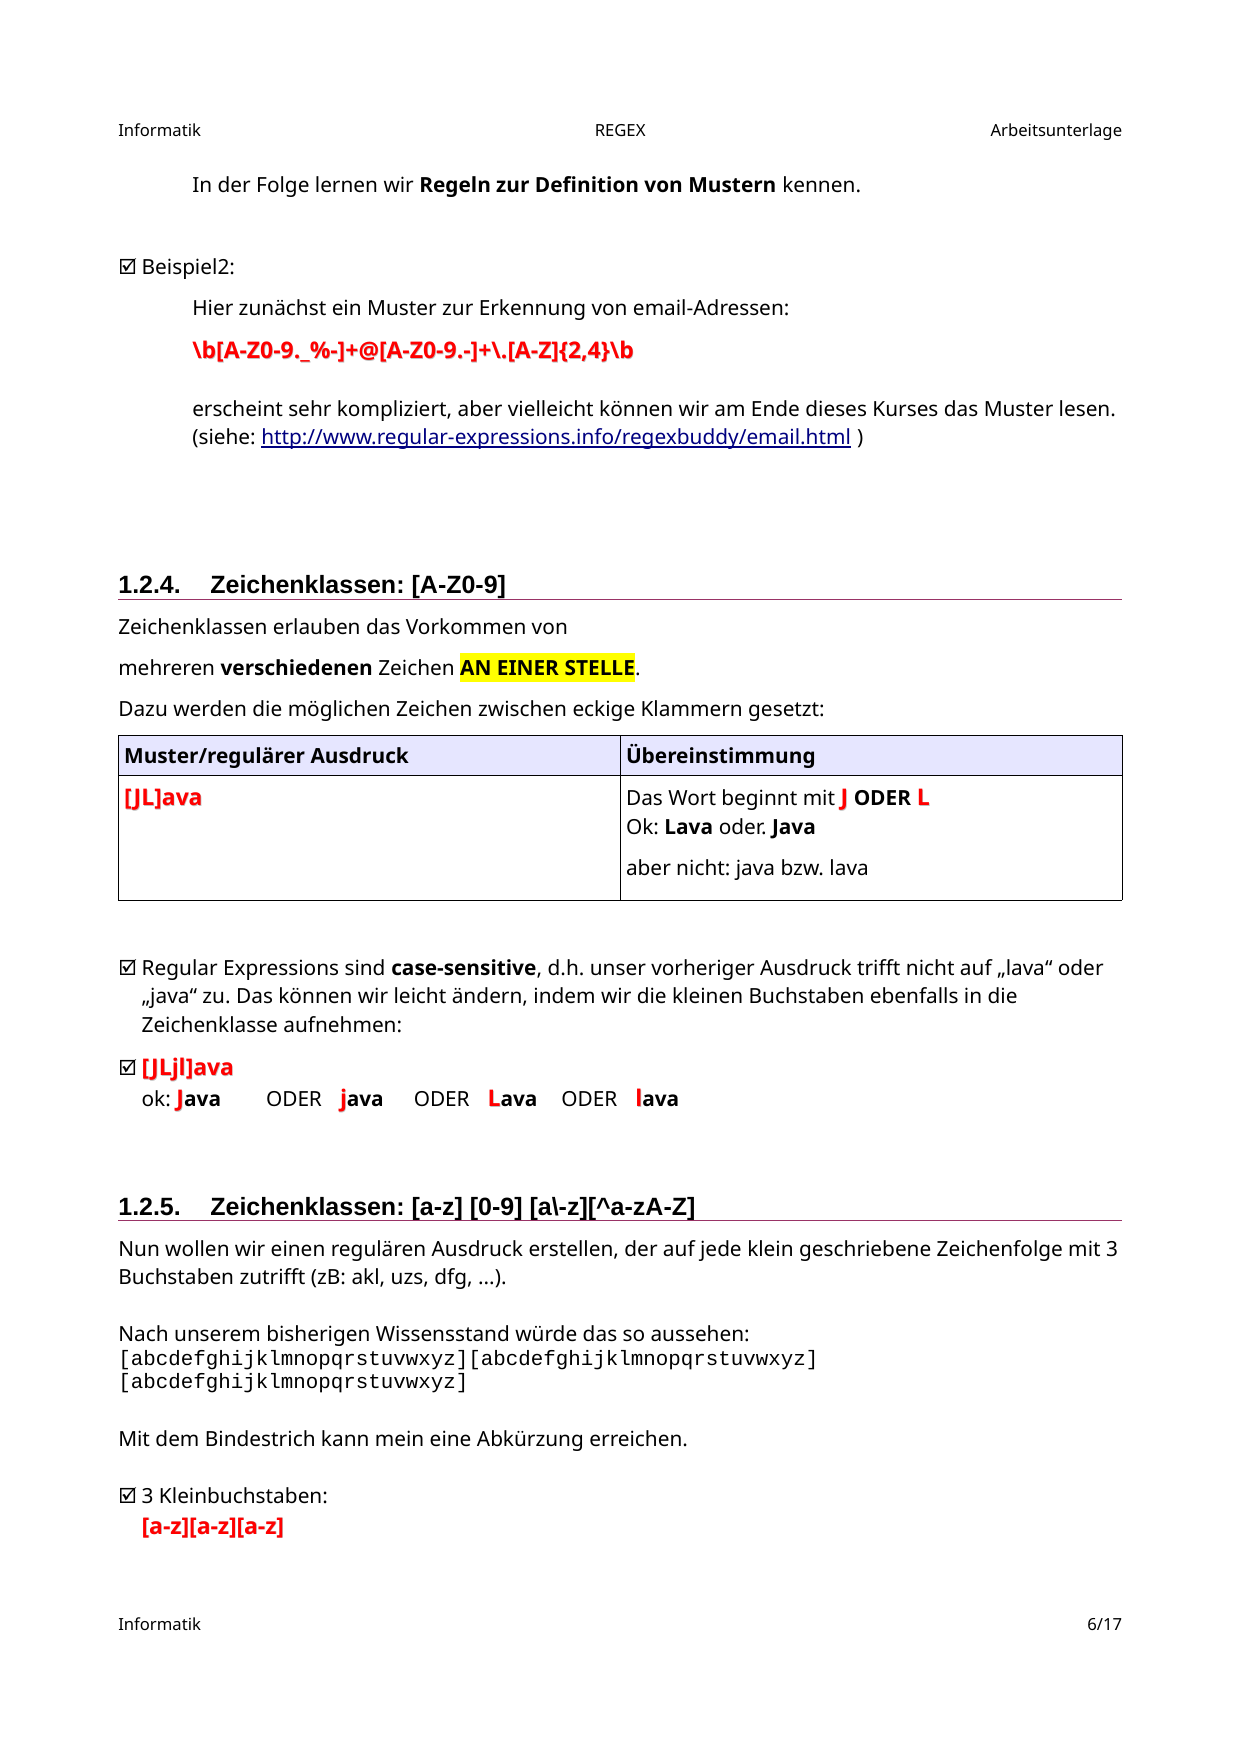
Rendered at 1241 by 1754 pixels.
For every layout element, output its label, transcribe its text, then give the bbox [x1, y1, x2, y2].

text mehreren verschiedenen Zeichen AN EINER STELLE. [118, 653, 1122, 682]
list [JLjl]ava ok: Java ODER java ODER Lava ODER lava [118, 1051, 1122, 1113]
text Hier zunächst ein Muster zur Erkennung von email-Adressen: [192, 293, 1122, 322]
list 3 Kleinbuchstaben: [a-z][a-z][a-z] [118, 1481, 1122, 1541]
subtitle Zeichenklassen: [a-z] [0-9] [a\-z][^a-zA-Z] [118, 1191, 1122, 1220]
text [abcdefghijklmnopqrstuvwxyz][abcdefghijklmnopqrstuvwxyz][abcdefghijklmnopqrstuvwxyz] [118, 1347, 1122, 1395]
list Regular Expressions sind case-sensitive, d.h. unser vorheriger Ausdruck trifft nicht auf „lava“ oder „java“ zu. Das können wir leicht ändern, indem wir die kleinen Buchstaben ebenfalls in die Zeichenklasse aufnehmen: [118, 953, 1122, 1038]
text Nach unserem bisherigen Wissensstand würde das so aussehen: [118, 1319, 1122, 1347]
subtitle Zeichenklassen: [A-Z0-9] [118, 570, 1122, 599]
table_header Übereinstimmung [621, 736, 1122, 775]
text Zeichenklassen erlauben das Vorkommen von [118, 612, 1122, 641]
text In der Folge lernen wir Regeln zur Definition von Mustern kennen. [192, 170, 1122, 199]
table_header Muster/regulärer Ausdruck [119, 736, 620, 775]
table_cell [JL]ava [119, 776, 620, 900]
text Mit dem Bindestrich kann mein eine Abkürzung erreichen. [118, 1424, 1122, 1453]
table_cell Das Wort beginnt mit J ODER L Ok: Lava oder. Java aber nicht: java bzw. lava [621, 776, 1122, 900]
text erscheint sehr kompliziert, aber vielleicht können wir am Ende dieses Kurses das Muster lesen. (siehe: http://www.regular-expressions.info/regexbuddy/email.html ) [192, 394, 1122, 451]
text Dazu werden die möglichen Zeichen zwischen eckige Klammern gesetzt: [118, 694, 1122, 723]
text Nun wollen wir einen regulären Ausdruck erstellen, der auf jede klein geschriebene Zeichenfolge mit 3 Buchstaben zutrifft (zB: akl, uzs, dfg, ...). [118, 1234, 1122, 1291]
list Beispiel2: [118, 252, 1122, 281]
text \b[A-Z0-9._%-]+@[A-Z0-9.-]+\.[A-Z]{2,4}\b [192, 334, 1122, 394]
